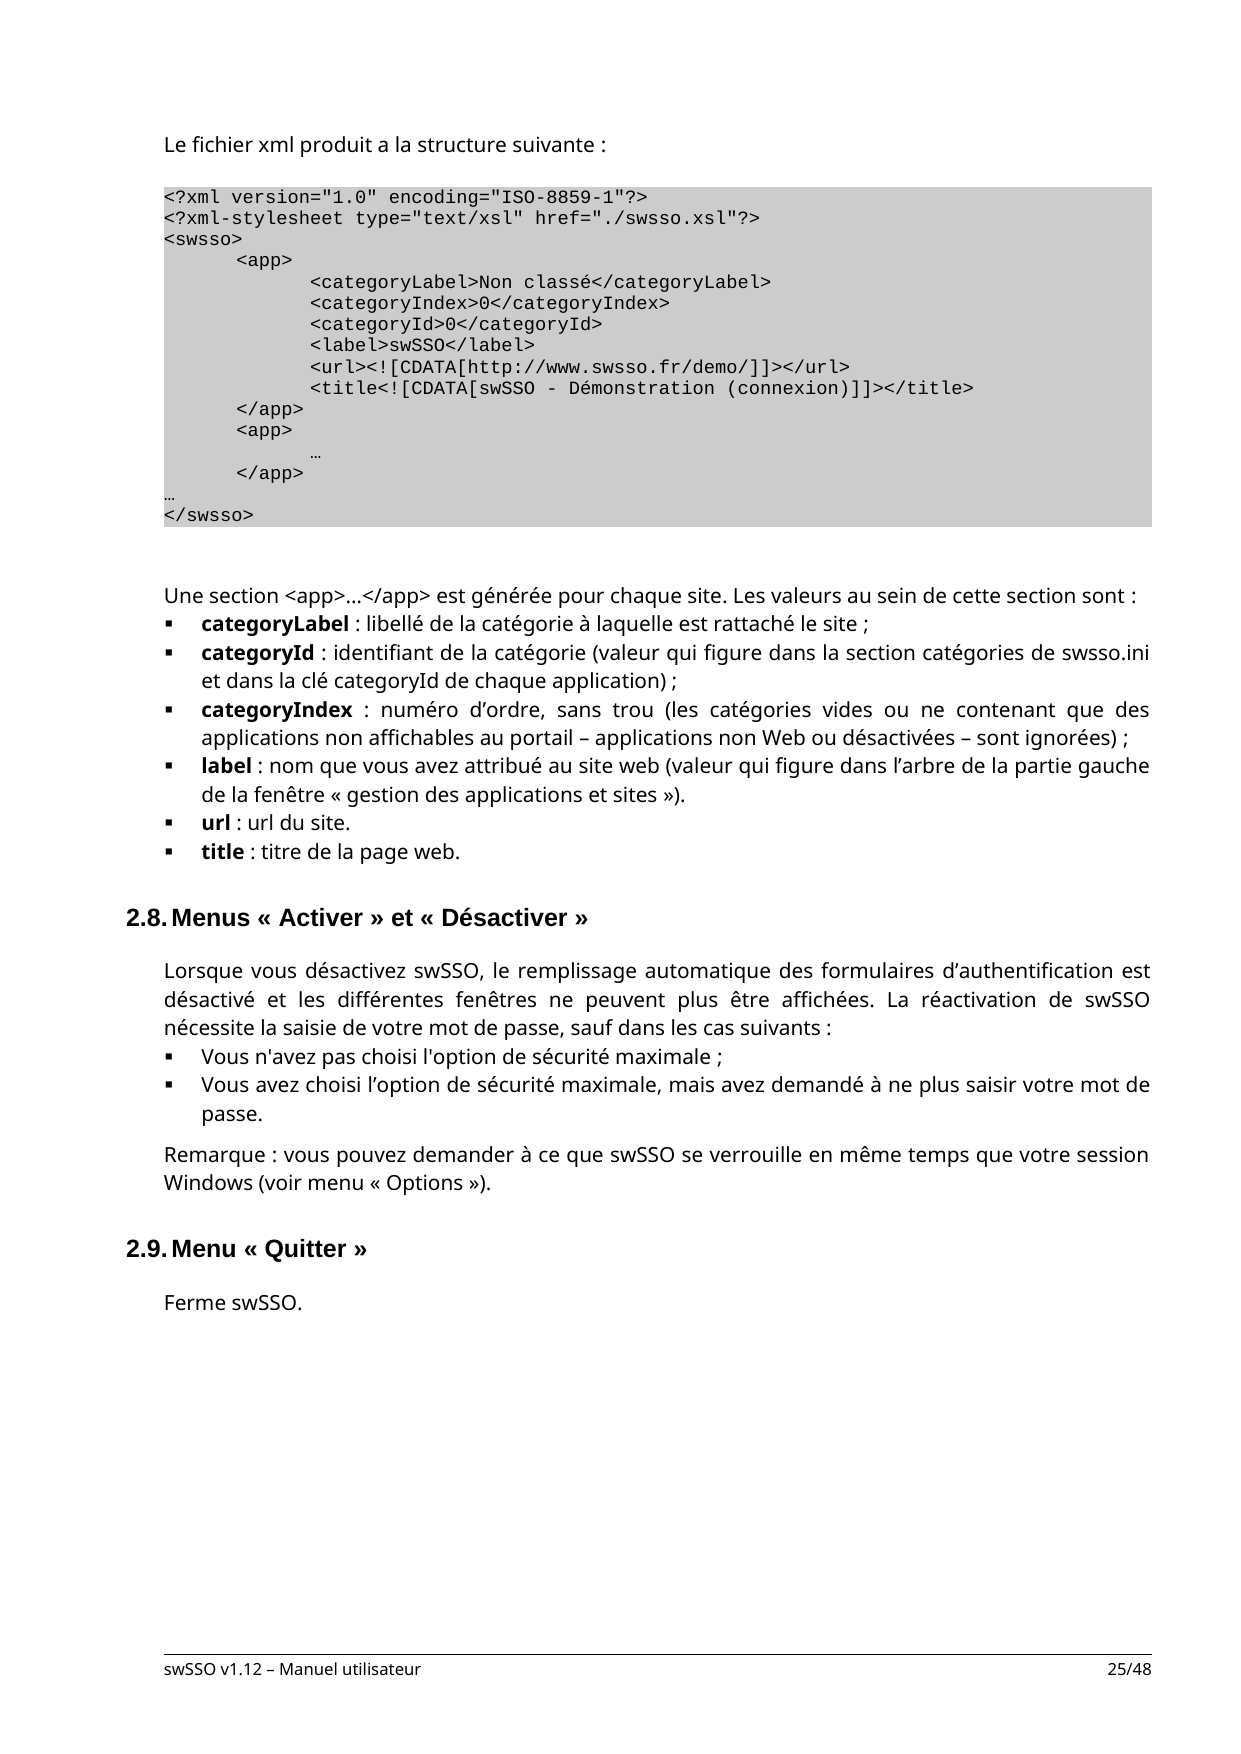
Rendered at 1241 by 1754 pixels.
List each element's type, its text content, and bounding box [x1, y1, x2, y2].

text <url><![CDATA[http://www.swsso.fr/demo/]]></url> [164, 357, 1152, 379]
text <categoryLabel>Non classé</categoryLabel> [164, 272, 1152, 294]
list categoryLabel : libellé de la catégorie à laquelle est rattaché le site ; [164, 609, 1152, 638]
list categoryIndex : numéro d’ordre, sans trou (les catégories vides ou ne contenant que des applications non affichables au portail – applications non Web ou désactivées – sont ignorées) ; [164, 695, 1152, 752]
list categoryId : identifiant de la catégorie (valeur qui figure dans la section catégories de swsso.ini et dans la clé categoryId de chaque application) ; [164, 638, 1152, 695]
list label : nom que vous avez attribué au site web (valeur qui figure dans l’arbre de la partie gauche de la fenêtre « gestion des applications et sites »). [164, 752, 1152, 808]
subtitle Menu « Quitter » [126, 1234, 1152, 1263]
text <categoryId>0</categoryId> [164, 315, 1152, 336]
text Lorsque vous désactivez swSSO, le remplissage automatique des formulaires d’authentification est désactivé et les différentes fenêtres ne peuvent plus être affichées. La réactivation de swSSO nécessite la saisie de votre mot de passe, sauf dans les cas suivants : [164, 957, 1152, 1042]
text Le fichier xml produit a la structure suivante : [164, 131, 1152, 159]
text <app> [164, 421, 1152, 442]
list title : titre de la page web. [164, 837, 1152, 865]
text <title<![CDATA[swSSO - Démonstration (connexion)]]></title> [164, 379, 1152, 400]
text Ferme swSSO. [164, 1288, 1152, 1316]
subtitle Menus « Activer » et « Désactiver » [126, 903, 1152, 932]
list Vous n'avez pas choisi l'option de sécurité maximale ; [164, 1042, 1152, 1070]
text … [164, 442, 1152, 464]
text </app> [164, 464, 1152, 485]
text <?xml version="1.0" encoding="ISO-8859-1"?> [164, 187, 1152, 209]
text Une section <app>…</app> est générée pour chaque site. Les valeurs au sein de cette section sont : [164, 581, 1152, 609]
text <?xml-stylesheet type="text/xsl" href="./swsso.xsl"?> [164, 209, 1152, 230]
list url : url du site. [164, 808, 1152, 837]
text </swsso> [164, 506, 1152, 527]
text </app> [164, 400, 1152, 421]
list Vous avez choisi l’option de sécurité maximale, mais avez demandé à ne plus saisir votre mot de passe. [164, 1070, 1152, 1127]
text <categoryIndex>0</categoryIndex> [164, 294, 1152, 315]
text <swsso> [164, 230, 1152, 251]
text Remarque : vous pouvez demander à ce que swSSO se verrouille en même temps que votre session Windows (voir menu « Options »). [164, 1140, 1152, 1197]
text … [164, 485, 1152, 506]
text <app> [164, 251, 1152, 272]
text <label>swSSO</label> [164, 336, 1152, 357]
